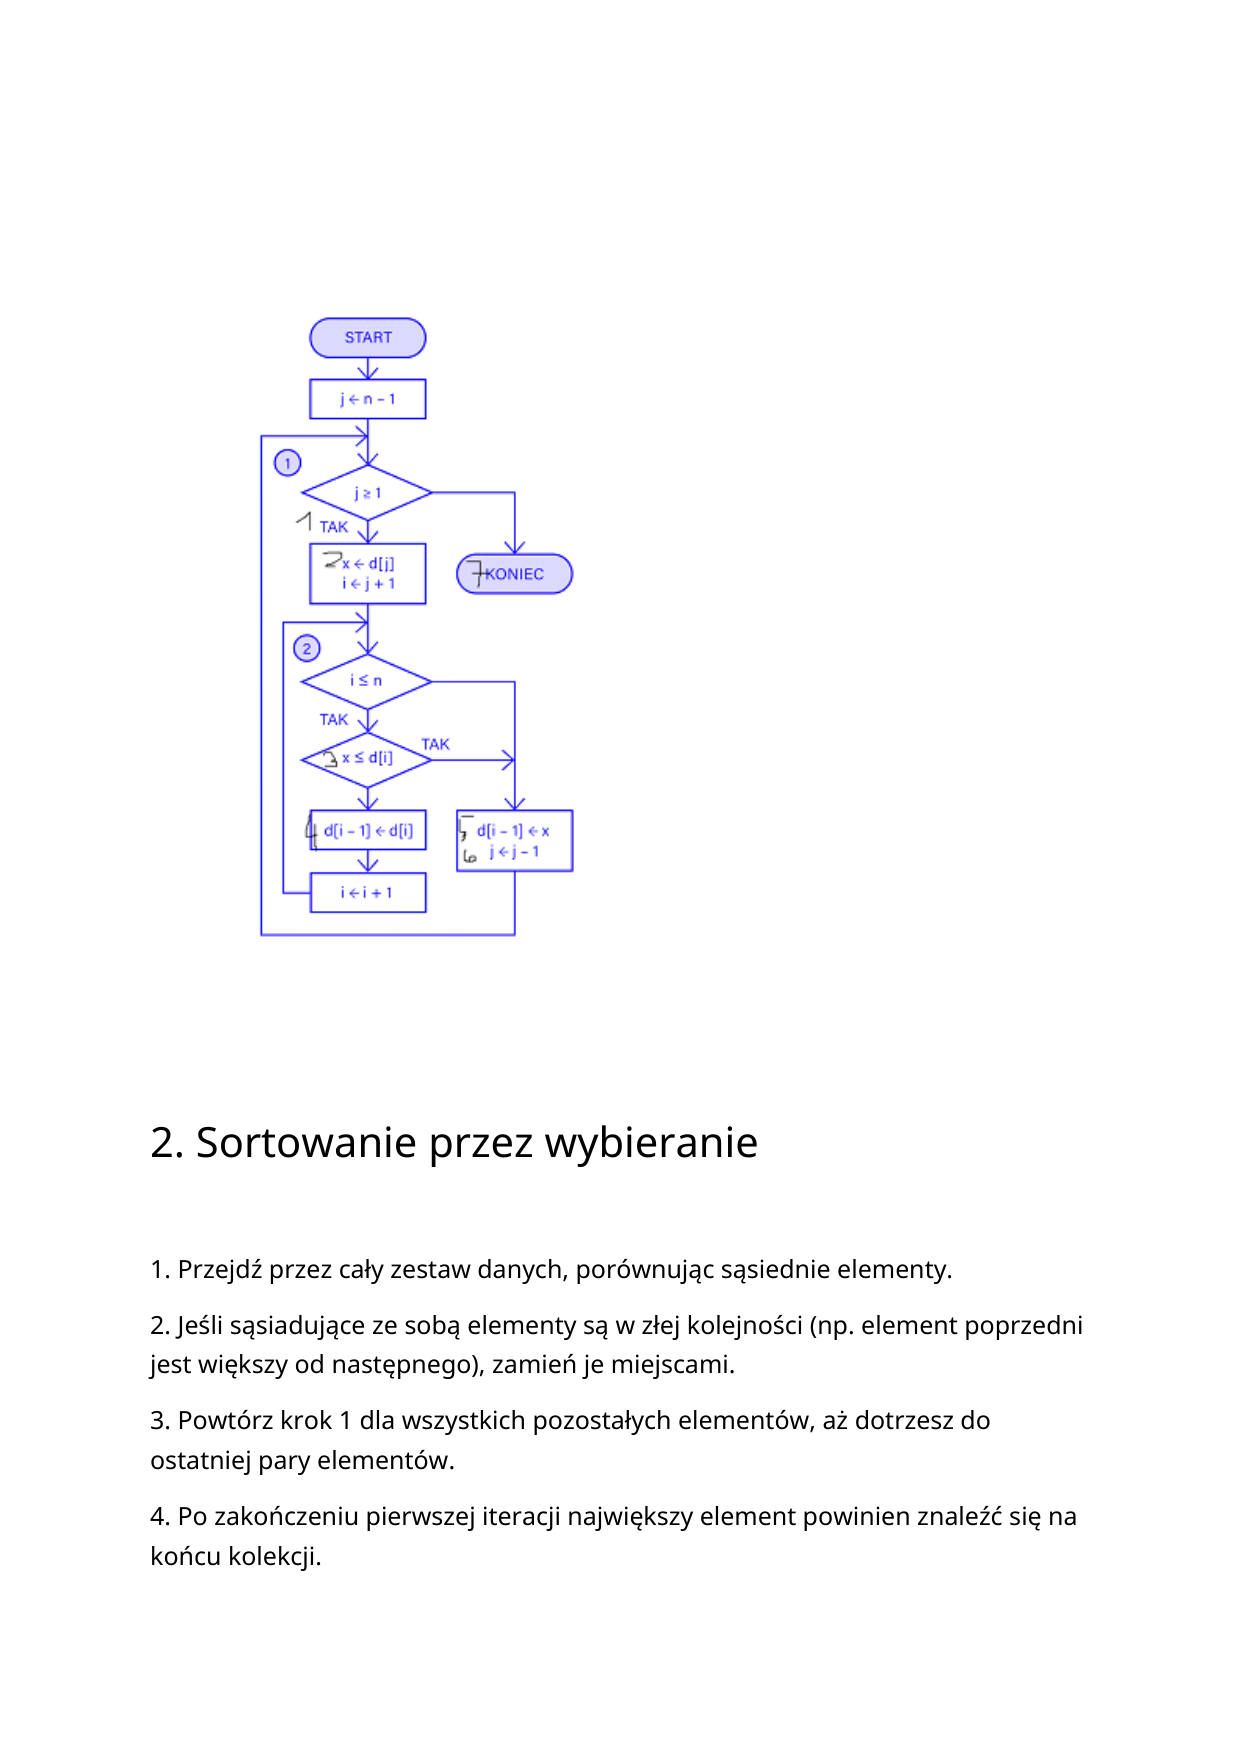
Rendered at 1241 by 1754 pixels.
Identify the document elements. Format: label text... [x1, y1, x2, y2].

text 2. Jeśli sąsiadujące ze sobą elementy są w złej kolejności (np. element poprzedni jest większy od następnego), zamień je miejscami. [150, 1307, 1090, 1381]
text 3. Powtórz krok 1 dla wszystkich pozostałych elementów, aż dotrzesz do ostatniej pary elementów. [150, 1403, 1090, 1477]
text 1. Przejdź przez cały zestaw danych, porównując sąsiednie elementy. [150, 1251, 1090, 1285]
text 2. Sortowanie przez wybieranie [150, 1113, 1090, 1169]
text 4. Po zakończeniu pierwszej iteracji największy element powinien znaleźć się na końcu kolekcji. [150, 1499, 1090, 1572]
